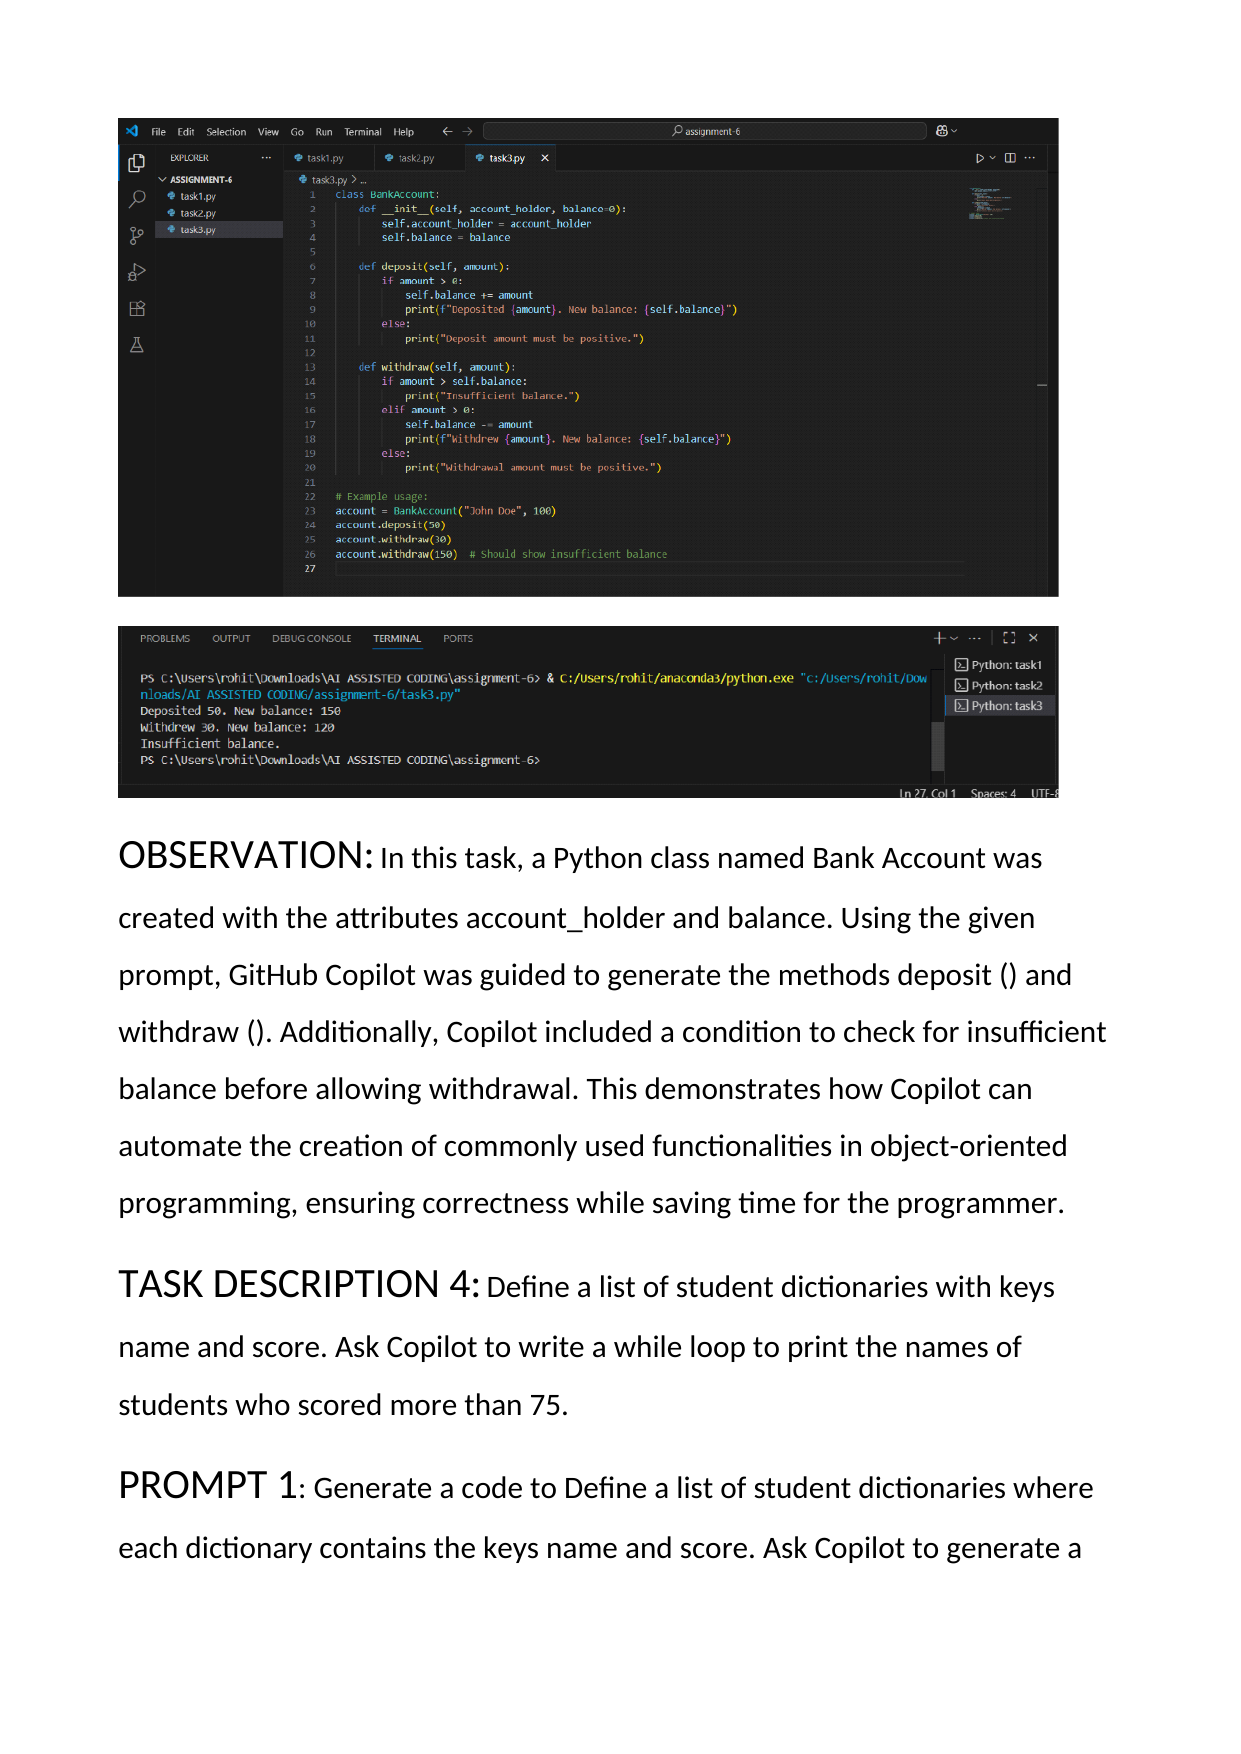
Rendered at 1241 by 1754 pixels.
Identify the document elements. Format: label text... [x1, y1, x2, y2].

text TASK DESCRIPTION 4: Define a list of student dictionaries with keys name and score. Ask Copilot to write a while loop to print the names of students who scored more than 75. [118, 1257, 1122, 1423]
text OBSERVATION: In this task, a Python class named Bank Account was created with the attributes account_holder and balance. Using the given prompt, GitHub Copilot was guided to generate the methods deposit () and withdraw (). Additionally, Copilot included a condition to check for insufficient balance before allowing withdrawal. This demonstrates how Copilot can automate the creation of commonly used functionalities in object-oriented programming, ensuring correctness while saving time for the programmer. [118, 828, 1122, 1222]
text PROMPT 1: Generate a code to Define a list of student dictionaries where each dictionary contains the keys name and score. Ask Copilot to generate a [118, 1458, 1122, 1566]
